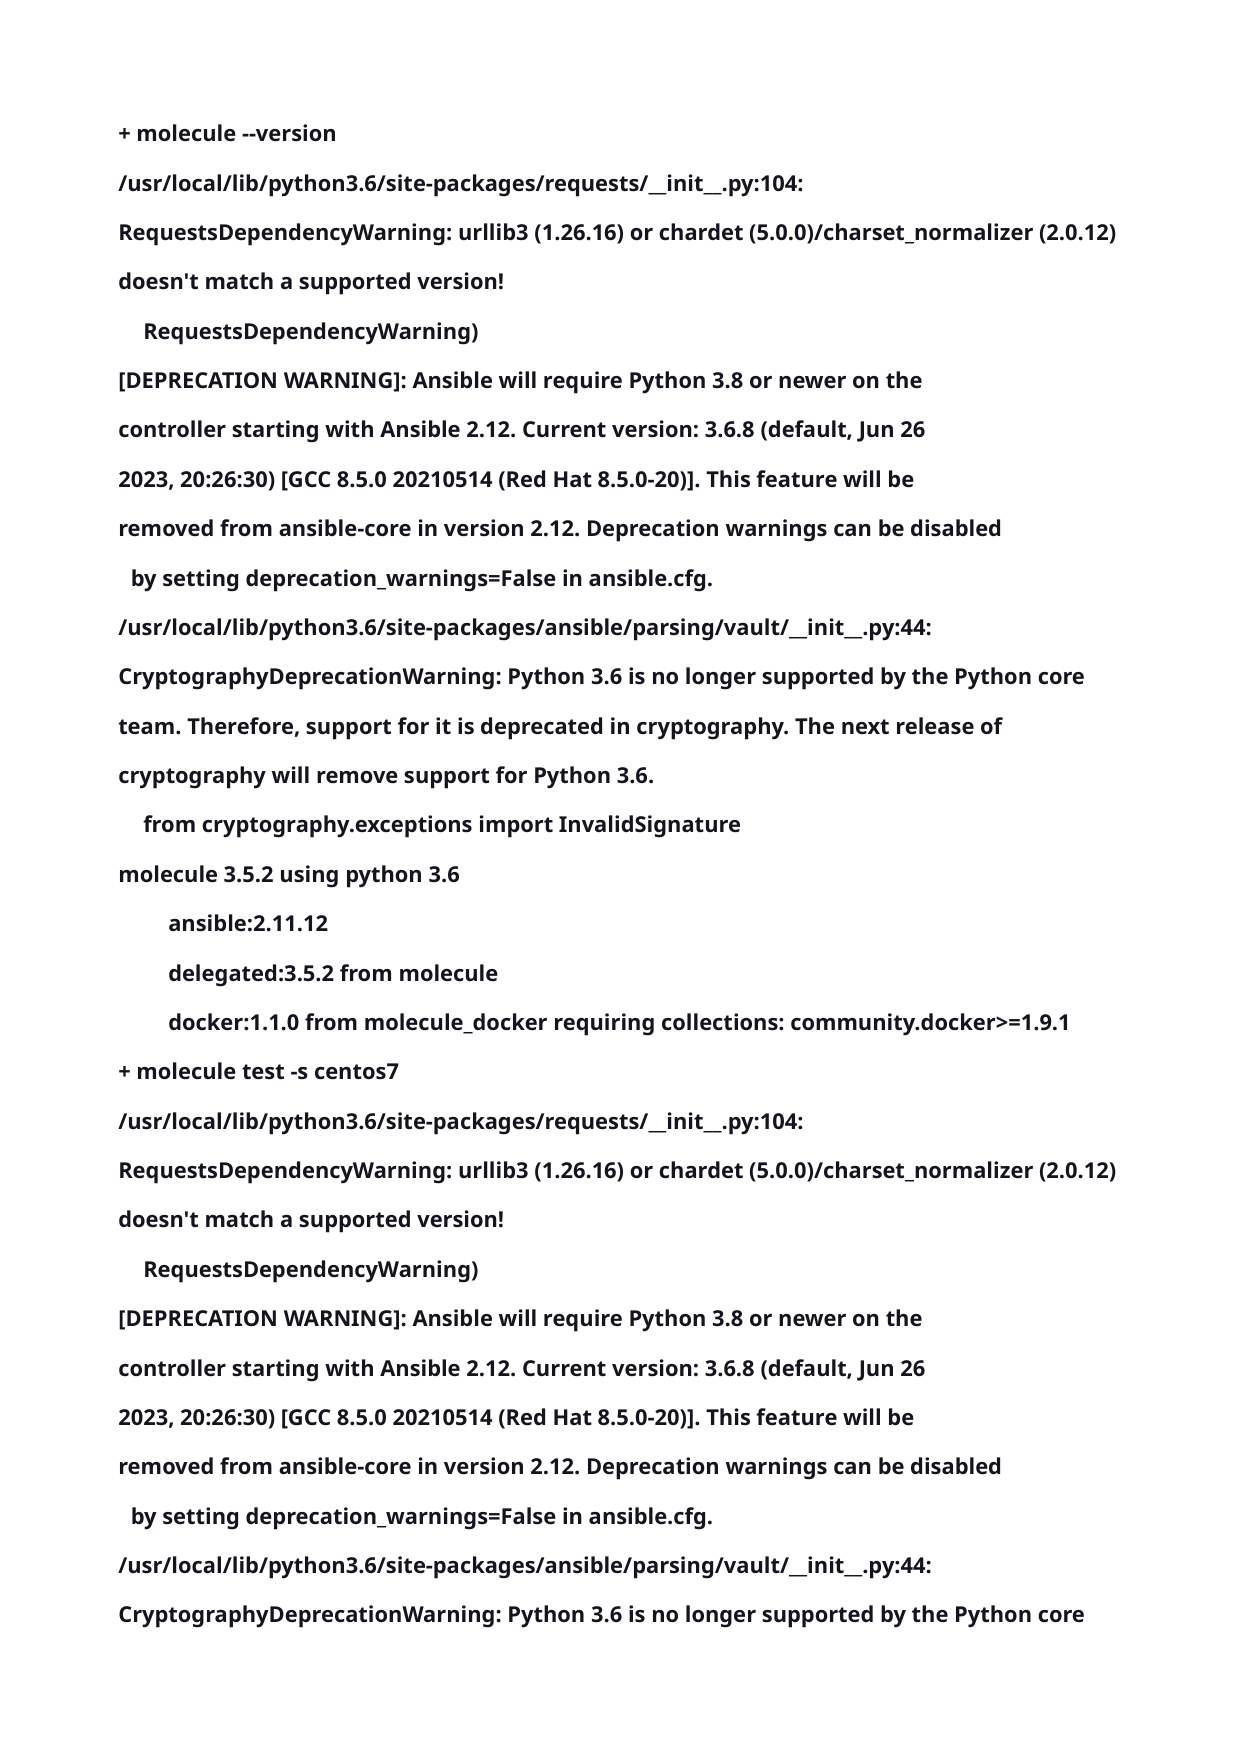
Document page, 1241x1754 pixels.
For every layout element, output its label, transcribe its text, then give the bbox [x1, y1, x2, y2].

text controller starting with Ansible 2.12. Current version: 3.6.8 (default, Jun 26 [118, 414, 1122, 444]
text RequestsDependencyWarning) [118, 316, 1122, 345]
text + molecule test -s centos7 [118, 1056, 1122, 1086]
text /usr/local/lib/python3.6/site-packages/requests/__init__.py:104: RequestsDependencyWarning: urllib3 (1.26.16) or chardet (5.0.0)/charset_normalizer (2.0.12) doesn't match a supported version! [118, 167, 1122, 296]
text controller starting with Ansible 2.12. Current version: 3.6.8 (default, Jun 26 [118, 1352, 1122, 1382]
text 2023, 20:26:30) [GCC 8.5.0 20210514 (Red Hat 8.5.0-20)]. This feature will be [118, 464, 1122, 493]
text 2023, 20:26:30) [GCC 8.5.0 20210514 (Red Hat 8.5.0-20)]. This feature will be [118, 1402, 1122, 1432]
text from cryptography.exceptions import InvalidSignature [118, 809, 1122, 839]
text removed from ansible-core in version 2.12. Deprecation warnings can be disabled [118, 513, 1122, 543]
text [DEPRECATION WARNING]: Ansible will require Python 3.8 or newer on the [118, 365, 1122, 395]
text removed from ansible-core in version 2.12. Deprecation warnings can be disabled [118, 1451, 1122, 1481]
text RequestsDependencyWarning) [118, 1254, 1122, 1283]
text ansible:2.11.12 [118, 908, 1122, 938]
text by setting deprecation_warnings=False in ansible.cfg. [118, 1501, 1122, 1530]
text /usr/local/lib/python3.6/site-packages/requests/__init__.py:104: RequestsDependencyWarning: urllib3 (1.26.16) or chardet (5.0.0)/charset_normalizer (2.0.12) doesn't match a supported version! [118, 1106, 1122, 1234]
text /usr/local/lib/python3.6/site-packages/ansible/parsing/vault/__init__.py:44: CryptographyDeprecationWarning: Python 3.6 is no longer supported by the Python core [118, 1550, 1122, 1629]
text by setting deprecation_warnings=False in ansible.cfg. [118, 562, 1122, 592]
text docker:1.1.0 from molecule_docker requiring collections: community.docker>=1.9.1 [118, 1007, 1122, 1037]
text molecule 3.5.2 using python 3.6 [118, 859, 1122, 888]
text delegated:3.5.2 from molecule [118, 957, 1122, 987]
text /usr/local/lib/python3.6/site-packages/ansible/parsing/vault/__init__.py:44: CryptographyDeprecationWarning: Python 3.6 is no longer supported by the Python core team. Therefore, support for it is deprecated in cryptography. The next release of cryptography will remove support for Python 3.6. [118, 612, 1122, 790]
text + molecule --version [118, 118, 1122, 148]
text [DEPRECATION WARNING]: Ansible will require Python 3.8 or newer on the [118, 1303, 1122, 1333]
